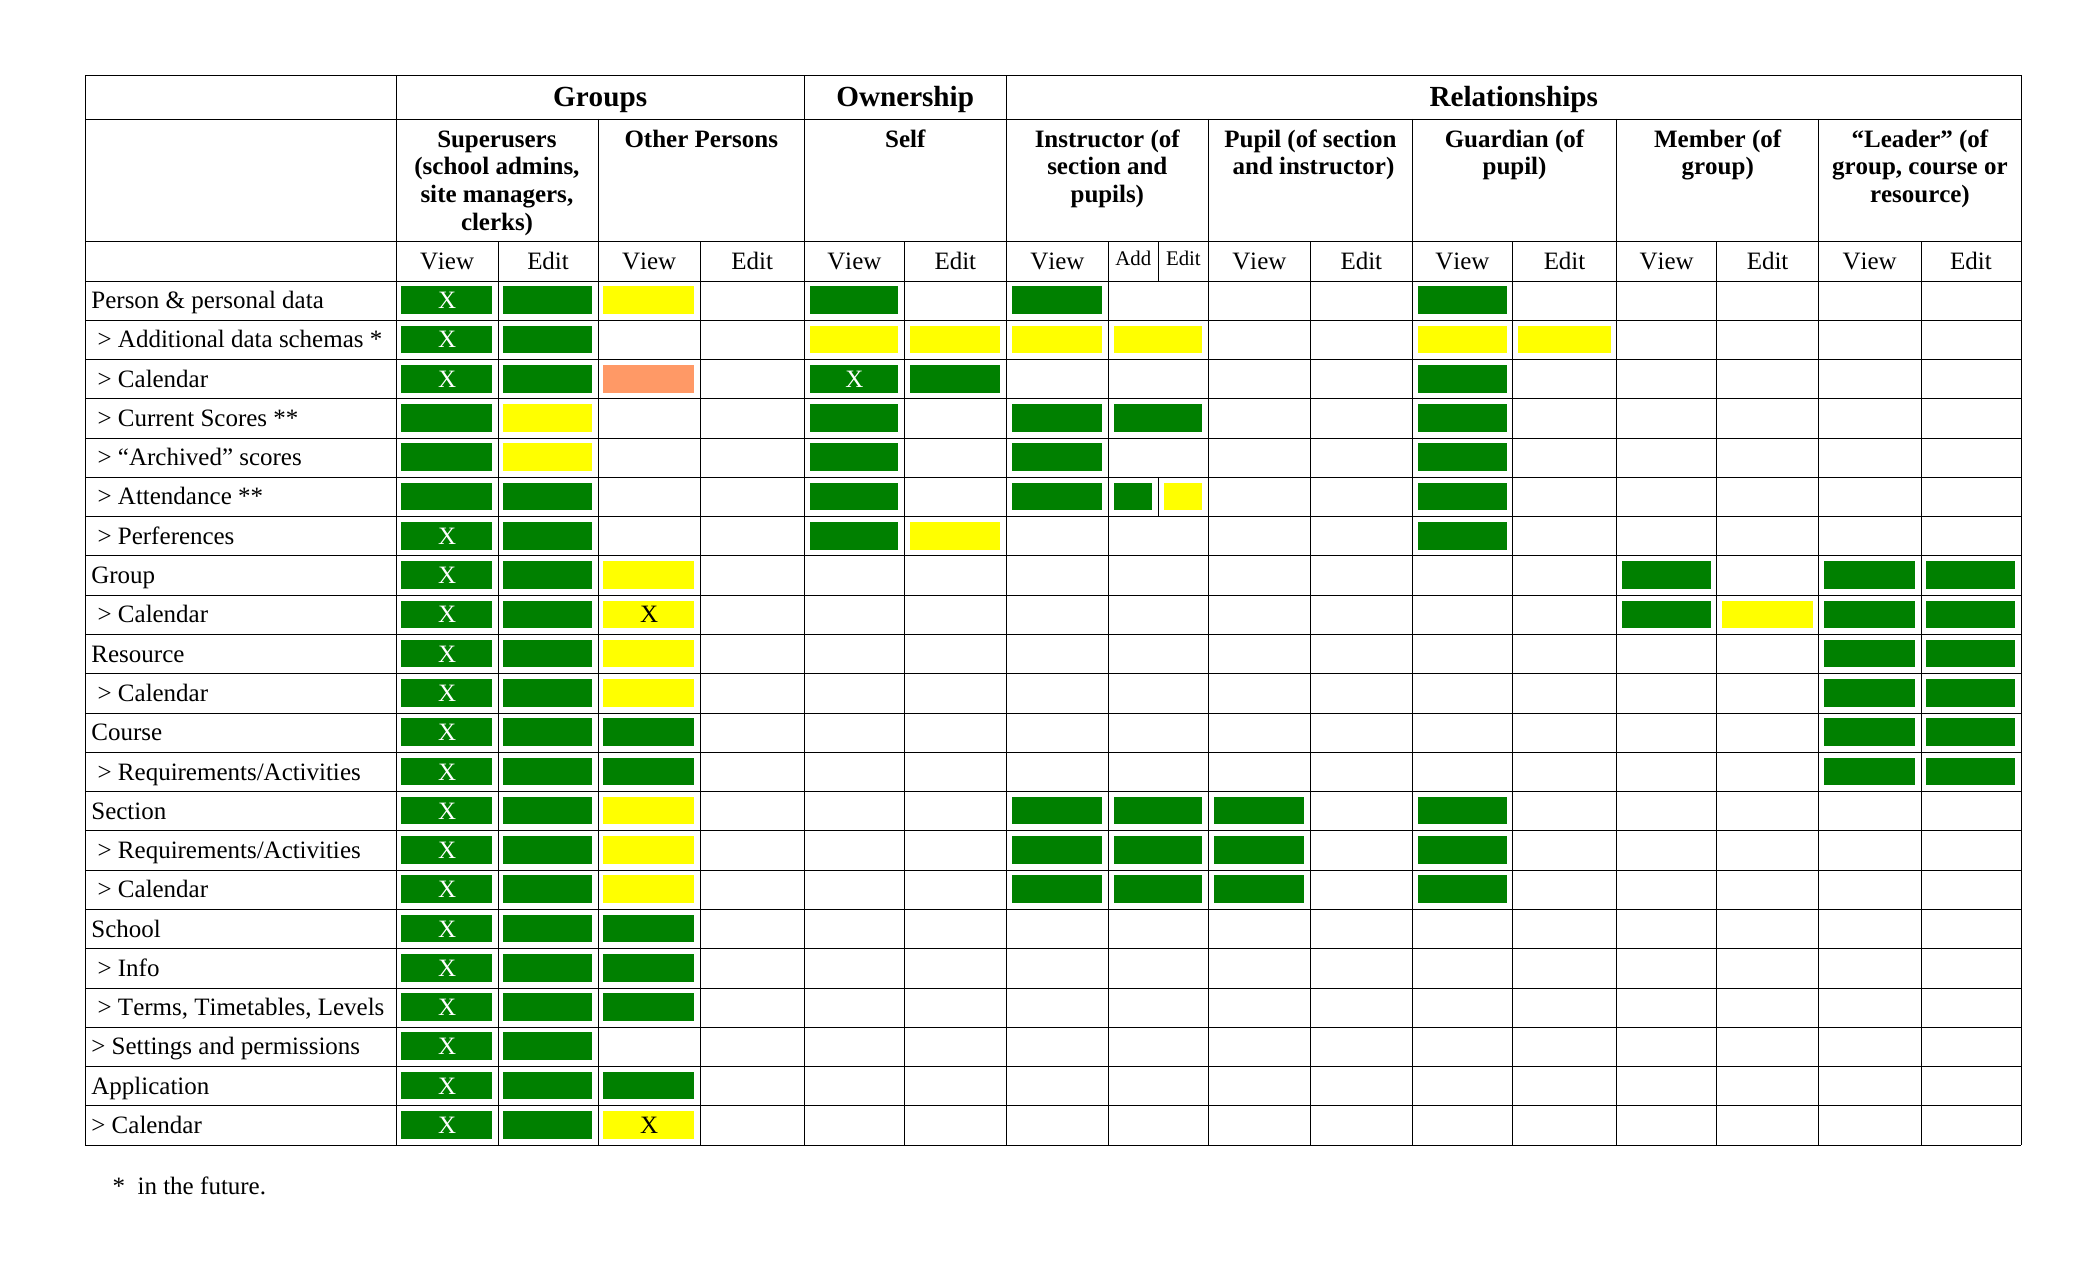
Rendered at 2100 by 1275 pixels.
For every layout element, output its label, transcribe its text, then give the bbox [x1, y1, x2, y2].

table_cell > Attendance ** [86, 478, 396, 516]
table_cell [1311, 1028, 1412, 1066]
table_cell [1922, 753, 2021, 791]
table_cell X [397, 596, 498, 634]
table_cell [1311, 399, 1412, 438]
table_cell [1311, 910, 1412, 948]
table_cell [701, 949, 804, 987]
table_cell View [599, 242, 700, 281]
table_cell [1007, 1106, 1108, 1144]
table_cell [1007, 478, 1108, 516]
table_header Relationships [1007, 76, 2021, 119]
table_cell > “Archived” scores [86, 439, 396, 477]
table_cell [1311, 439, 1412, 477]
table_cell [805, 792, 904, 830]
table_cell [1819, 674, 1921, 712]
table_cell [1007, 674, 1108, 712]
table_cell [1617, 714, 1716, 752]
table_cell [1617, 1028, 1716, 1066]
table_cell X [397, 753, 498, 791]
table_cell [1922, 556, 2021, 595]
table_cell Edit [1717, 242, 1818, 281]
table_cell [1819, 321, 1921, 359]
table_cell [1819, 871, 1921, 909]
table_cell [1617, 360, 1716, 398]
table_cell X [397, 517, 498, 555]
table_cell [701, 635, 804, 673]
table_cell [1311, 596, 1412, 634]
table_cell [1513, 714, 1616, 752]
table_cell [1007, 910, 1108, 948]
table_cell [1007, 989, 1108, 1027]
table_cell [1109, 753, 1208, 791]
table_cell [905, 910, 1006, 948]
table_cell [905, 714, 1006, 752]
table_cell [701, 792, 804, 830]
table_cell [1311, 753, 1412, 791]
table_cell [1819, 439, 1921, 477]
table_cell [599, 871, 700, 909]
table_cell [701, 282, 804, 320]
table_cell [1311, 1106, 1412, 1144]
table_cell [701, 321, 804, 359]
table_cell [1413, 1106, 1512, 1144]
table_cell [1209, 989, 1310, 1027]
table_cell [1513, 1106, 1616, 1144]
table_cell [1109, 1067, 1208, 1105]
table_cell [1922, 360, 2021, 398]
table_cell [1717, 635, 1818, 673]
table_cell [599, 674, 700, 712]
table_cell [1109, 399, 1208, 438]
table_cell [805, 635, 904, 673]
table_cell [805, 1067, 904, 1105]
table_cell [805, 910, 904, 948]
table_cell [701, 439, 804, 477]
table_cell School [86, 910, 396, 948]
table_cell > Terms, Timetables, Levels [86, 989, 396, 1027]
table_cell [1717, 871, 1818, 909]
table_cell [1413, 949, 1512, 987]
table_cell [701, 360, 804, 398]
table_cell [1513, 792, 1616, 830]
table_cell View [1413, 242, 1512, 281]
table_cell > Perferences [86, 517, 396, 555]
table_cell [1007, 871, 1108, 909]
table_cell [499, 1067, 598, 1105]
table_cell [1413, 635, 1512, 673]
table_cell [1109, 439, 1208, 477]
table_cell [1617, 478, 1716, 516]
table_cell > Calendar [86, 1106, 396, 1144]
table_cell [499, 282, 598, 320]
table_cell [1513, 556, 1616, 595]
table_cell [1617, 831, 1716, 869]
table_cell [499, 439, 598, 477]
table_cell [1007, 753, 1108, 791]
table_cell [1413, 831, 1512, 869]
table_cell [805, 989, 904, 1027]
table_cell [1922, 596, 2021, 634]
table_cell [1413, 910, 1512, 948]
table_cell Superusers (school admins, site managers, clerks) [397, 120, 598, 241]
table_cell [599, 282, 700, 320]
table_cell [1819, 282, 1921, 320]
table_cell X [397, 556, 498, 595]
table_cell > Settings and permissions [86, 1028, 396, 1066]
table_cell [1922, 1106, 2021, 1144]
table_cell X [397, 910, 498, 948]
table_cell [499, 871, 598, 909]
table_cell X [397, 1028, 498, 1066]
table_cell [599, 556, 700, 595]
table_cell > Calendar [86, 360, 396, 398]
table_cell [1311, 831, 1412, 869]
table_cell View [397, 242, 498, 281]
table_cell [1513, 596, 1616, 634]
table_cell [1617, 949, 1716, 987]
table_cell [905, 556, 1006, 595]
table_cell [905, 1067, 1006, 1105]
table_cell [701, 989, 804, 1027]
table_cell Add [1109, 242, 1158, 281]
table_cell [1209, 1028, 1310, 1066]
table_cell [1413, 556, 1512, 595]
table_cell [1311, 674, 1412, 712]
table_cell [905, 478, 1006, 516]
table_cell [1209, 792, 1310, 830]
table_cell [499, 831, 598, 869]
table_cell X [397, 321, 498, 359]
table_cell [1717, 792, 1818, 830]
table_cell [1413, 596, 1512, 634]
table_cell > Requirements/Activities [86, 753, 396, 791]
table_cell X [397, 871, 498, 909]
table_cell > Requirements/Activities [86, 831, 396, 869]
table_cell [1007, 399, 1108, 438]
table_cell [599, 792, 700, 830]
table_cell [1513, 399, 1616, 438]
table_cell [1209, 714, 1310, 752]
table_cell [1413, 714, 1512, 752]
table_cell [1311, 556, 1412, 595]
table_cell [805, 1028, 904, 1066]
table_cell “Leader” (of group, course or resource) [1819, 120, 2021, 241]
table_cell [701, 1106, 804, 1144]
table_cell [905, 635, 1006, 673]
table_cell [1513, 949, 1616, 987]
table_cell [1717, 1067, 1818, 1105]
table_cell [805, 478, 904, 516]
table_cell X [397, 792, 498, 830]
table_cell [599, 1067, 700, 1105]
table_cell [1717, 321, 1818, 359]
table_cell [499, 1106, 598, 1144]
table_cell [1617, 596, 1716, 634]
table_cell [599, 989, 700, 1027]
table_cell [1413, 360, 1512, 398]
table_cell [1819, 596, 1921, 634]
table_cell [1617, 399, 1716, 438]
table_cell [805, 556, 904, 595]
table_cell [905, 596, 1006, 634]
table_cell [1209, 282, 1310, 320]
table_cell [1513, 321, 1616, 359]
table_cell [1413, 1028, 1512, 1066]
table_cell [1617, 674, 1716, 712]
table_cell [701, 714, 804, 752]
table_cell [86, 120, 396, 241]
table_cell X [397, 831, 498, 869]
table_cell [905, 360, 1006, 398]
table_cell [1819, 399, 1921, 438]
table_cell [1413, 517, 1512, 555]
table_cell Pupil (of section and instructor) [1209, 120, 1412, 241]
table_cell [499, 478, 598, 516]
table_cell View [1617, 242, 1716, 281]
table_cell Guardian (of pupil) [1413, 120, 1616, 241]
table_cell [1159, 478, 1208, 516]
table_cell [1007, 556, 1108, 595]
table_cell [905, 1106, 1006, 1144]
table_cell [1209, 399, 1310, 438]
table_cell X [397, 674, 498, 712]
table_cell [1819, 1028, 1921, 1066]
table_cell > Calendar [86, 596, 396, 634]
table_cell [599, 360, 700, 398]
table_cell [1617, 1106, 1716, 1144]
table_cell [599, 478, 700, 516]
table_cell [1922, 399, 2021, 438]
table_cell [1717, 714, 1818, 752]
table_cell [599, 399, 700, 438]
table_cell [1513, 753, 1616, 791]
table_cell [1819, 989, 1921, 1027]
table_cell [499, 989, 598, 1027]
table_cell X [397, 635, 498, 673]
table_cell [499, 753, 598, 791]
table_cell [1209, 556, 1310, 595]
table_cell [1209, 478, 1310, 516]
table_cell [1109, 949, 1208, 987]
table_cell Edit [1159, 242, 1208, 281]
table_cell X [397, 1106, 498, 1144]
table_cell [1311, 989, 1412, 1027]
table_cell [1109, 360, 1208, 398]
table_cell [499, 1028, 598, 1066]
table_cell [1717, 949, 1818, 987]
table_cell [1007, 1067, 1108, 1105]
table_cell [905, 871, 1006, 909]
table_cell [905, 792, 1006, 830]
table_cell [805, 753, 904, 791]
table_cell [599, 753, 700, 791]
table_cell [499, 949, 598, 987]
table_cell > Additional data schemas * [86, 321, 396, 359]
table_cell Edit [1922, 242, 2021, 281]
table_cell X [599, 1106, 700, 1144]
table_cell [1617, 871, 1716, 909]
table_cell [1007, 635, 1108, 673]
table_cell [499, 360, 598, 398]
table_cell [1513, 282, 1616, 320]
table_cell Instructor (of section and pupils) [1007, 120, 1208, 241]
table_cell X [397, 360, 498, 398]
table_cell [805, 439, 904, 477]
table_cell [1109, 517, 1208, 555]
table_cell [1922, 478, 2021, 516]
table_cell [1819, 831, 1921, 869]
table_cell [1413, 399, 1512, 438]
table_cell [1819, 792, 1921, 830]
table_cell [1717, 478, 1818, 516]
table_cell [905, 753, 1006, 791]
table_cell [1209, 949, 1310, 987]
table_cell [397, 439, 498, 477]
table_cell [1513, 910, 1616, 948]
table_cell [599, 635, 700, 673]
table_cell [1617, 321, 1716, 359]
table_cell View [1007, 242, 1108, 281]
table_cell [1617, 635, 1716, 673]
table_cell [1717, 596, 1818, 634]
table_cell [805, 596, 904, 634]
table_cell [905, 517, 1006, 555]
table_cell [701, 556, 804, 595]
table_cell X [397, 989, 498, 1027]
table_cell [499, 399, 598, 438]
table_cell [805, 714, 904, 752]
table_cell [1819, 753, 1921, 791]
table_cell Course [86, 714, 396, 752]
table_cell [1413, 792, 1512, 830]
table_cell [701, 517, 804, 555]
table_cell > Info [86, 949, 396, 987]
table_cell [1209, 1106, 1310, 1144]
table_cell [1209, 1067, 1310, 1105]
table_cell [1209, 831, 1310, 869]
table_cell [905, 1028, 1006, 1066]
table_cell [1717, 282, 1818, 320]
table_cell [1007, 949, 1108, 987]
table_cell [1922, 831, 2021, 869]
table_cell [1717, 753, 1818, 791]
table_cell [701, 478, 804, 516]
table_cell [805, 949, 904, 987]
table_cell [1513, 871, 1616, 909]
table_cell [1311, 321, 1412, 359]
table_cell X [805, 360, 904, 398]
table_cell [1819, 556, 1921, 595]
table_cell [1311, 949, 1412, 987]
table_cell [1819, 478, 1921, 516]
table_cell [1413, 478, 1512, 516]
table_cell [1922, 792, 2021, 830]
table_cell X [397, 1067, 498, 1105]
table_cell [1007, 360, 1108, 398]
table_cell [1717, 674, 1818, 712]
table_cell Resource [86, 635, 396, 673]
table_cell [1311, 282, 1412, 320]
table_cell [499, 635, 598, 673]
table_cell View [1209, 242, 1310, 281]
table_cell [1413, 439, 1512, 477]
table_cell [1209, 360, 1310, 398]
table_cell [701, 674, 804, 712]
table_cell [1311, 517, 1412, 555]
table_cell [1922, 282, 2021, 320]
table_cell [599, 517, 700, 555]
table_cell [499, 910, 598, 948]
table_cell [1413, 989, 1512, 1027]
table_cell [1007, 321, 1108, 359]
table_cell [1007, 282, 1108, 320]
table_cell [1819, 714, 1921, 752]
table_cell [1617, 439, 1716, 477]
table_cell [1413, 674, 1512, 712]
table_cell [1209, 321, 1310, 359]
table_cell [1513, 439, 1616, 477]
table_cell [1513, 635, 1616, 673]
table_cell [1513, 831, 1616, 869]
table_cell [1109, 1028, 1208, 1066]
table_cell [1922, 910, 2021, 948]
table_cell > Current Scores ** [86, 399, 396, 438]
table_cell [1819, 1106, 1921, 1144]
table_cell [499, 321, 598, 359]
table_cell [1922, 321, 2021, 359]
table_cell Self [805, 120, 1006, 241]
table_cell [1717, 910, 1818, 948]
table_cell [701, 596, 804, 634]
table_cell [701, 831, 804, 869]
table_cell [805, 831, 904, 869]
table_cell [905, 399, 1006, 438]
table_cell [1717, 360, 1818, 398]
table_cell [1311, 478, 1412, 516]
table_cell [1617, 556, 1716, 595]
table_cell [1109, 282, 1208, 320]
table_cell [1819, 635, 1921, 673]
table_cell [1513, 478, 1616, 516]
table_cell [1109, 1106, 1208, 1144]
table_cell [1819, 517, 1921, 555]
table_cell Edit [499, 242, 598, 281]
table_cell [499, 556, 598, 595]
table_cell [1513, 989, 1616, 1027]
table_cell [805, 282, 904, 320]
table_cell [905, 321, 1006, 359]
table_cell [805, 517, 904, 555]
table_cell [905, 949, 1006, 987]
table_cell Person & personal data [86, 282, 396, 320]
table_cell [1109, 910, 1208, 948]
table_cell [1717, 989, 1818, 1027]
table_cell [1717, 1028, 1818, 1066]
table_cell [397, 399, 498, 438]
table_cell [1007, 831, 1108, 869]
table_cell [905, 282, 1006, 320]
table_cell [805, 1106, 904, 1144]
table_cell X [397, 949, 498, 987]
table_cell [1922, 989, 2021, 1027]
table_cell [1922, 1028, 2021, 1066]
table_cell [1819, 910, 1921, 948]
table_cell [1007, 714, 1108, 752]
table_cell [1209, 753, 1310, 791]
table_cell [701, 871, 804, 909]
table_cell [701, 910, 804, 948]
table_cell [1717, 1106, 1818, 1144]
table_cell [1209, 517, 1310, 555]
list * in the future. [75, 1172, 2025, 1200]
table_cell [499, 792, 598, 830]
table_cell [1007, 517, 1108, 555]
table_cell [1109, 831, 1208, 869]
table_cell [905, 831, 1006, 869]
table_cell [701, 753, 804, 791]
table_cell [1413, 753, 1512, 791]
table_cell [1617, 792, 1716, 830]
table_cell [805, 674, 904, 712]
table_cell [1717, 439, 1818, 477]
table_cell [905, 989, 1006, 1027]
table_cell [701, 1028, 804, 1066]
table_cell [1007, 596, 1108, 634]
table_cell [1007, 792, 1108, 830]
table_cell [599, 831, 700, 869]
table_cell [805, 399, 904, 438]
table_cell Edit [905, 242, 1006, 281]
table_cell [86, 242, 396, 281]
table_cell [1922, 714, 2021, 752]
table_cell [1617, 989, 1716, 1027]
table_cell [1311, 871, 1412, 909]
table_cell [1109, 321, 1208, 359]
table_cell [1109, 674, 1208, 712]
table_cell Application [86, 1067, 396, 1105]
table_cell [1922, 871, 2021, 909]
table_cell [1413, 321, 1512, 359]
table_cell [1413, 282, 1512, 320]
table_cell [1717, 831, 1818, 869]
table_cell [1922, 949, 2021, 987]
table_cell [1209, 596, 1310, 634]
table_header [86, 76, 396, 119]
table_cell [1819, 949, 1921, 987]
table_cell [1209, 871, 1310, 909]
table_header Ownership [805, 76, 1006, 119]
table_cell [905, 439, 1006, 477]
table_cell Section [86, 792, 396, 830]
table_cell [805, 321, 904, 359]
table_cell [1819, 1067, 1921, 1105]
table_cell [701, 1067, 804, 1105]
table_cell [1109, 792, 1208, 830]
table_cell [1209, 910, 1310, 948]
table_cell [701, 399, 804, 438]
table_cell [499, 674, 598, 712]
table_cell [1513, 674, 1616, 712]
table_cell > Calendar [86, 674, 396, 712]
table_cell [499, 596, 598, 634]
table_cell [1922, 674, 2021, 712]
table_cell [1922, 1067, 2021, 1105]
table_cell [1717, 556, 1818, 595]
table_cell [1311, 1067, 1412, 1105]
table_cell Member (of group) [1617, 120, 1818, 241]
table_cell [1717, 399, 1818, 438]
table_cell [1311, 360, 1412, 398]
table_cell Group [86, 556, 396, 595]
table_cell [599, 949, 700, 987]
table_cell [599, 439, 700, 477]
table_cell View [805, 242, 904, 281]
table_cell [599, 1028, 700, 1066]
table_cell [1311, 792, 1412, 830]
table_cell [1617, 910, 1716, 948]
table_cell X [397, 714, 498, 752]
table_cell [1109, 871, 1208, 909]
table_cell [599, 714, 700, 752]
table_cell Edit [1513, 242, 1616, 281]
table_cell Edit [701, 242, 804, 281]
table_cell Other Persons [599, 120, 804, 241]
table_cell [397, 478, 498, 516]
table_cell [1311, 635, 1412, 673]
table_cell [1007, 1028, 1108, 1066]
table_cell [1617, 1067, 1716, 1105]
table_cell View [1819, 242, 1921, 281]
table_cell [1617, 282, 1716, 320]
table_cell [1922, 439, 2021, 477]
table_cell [905, 674, 1006, 712]
table_cell [1617, 753, 1716, 791]
table_cell [599, 321, 700, 359]
table_cell [1717, 517, 1818, 555]
table_cell [499, 714, 598, 752]
table_cell [1109, 596, 1208, 634]
table_cell [1513, 1067, 1616, 1105]
table_cell X [397, 282, 498, 320]
table_cell [1413, 871, 1512, 909]
table_cell [1819, 360, 1921, 398]
table_cell [1922, 635, 2021, 673]
table_header Groups [397, 76, 804, 119]
table_cell [1209, 674, 1310, 712]
table_cell [1513, 1028, 1616, 1066]
table_cell [1413, 1067, 1512, 1105]
table_cell > Calendar [86, 871, 396, 909]
table_cell [805, 871, 904, 909]
table_cell [1109, 478, 1158, 516]
table_cell [1513, 360, 1616, 398]
table_cell [1209, 439, 1310, 477]
table_cell [1617, 517, 1716, 555]
table_cell [1311, 714, 1412, 752]
table_cell [1209, 635, 1310, 673]
table_cell Edit [1311, 242, 1412, 281]
table_cell [599, 910, 700, 948]
table_cell [1109, 989, 1208, 1027]
table_cell [1109, 714, 1208, 752]
table_cell [1007, 439, 1108, 477]
table_cell X [599, 596, 700, 634]
table_cell [1513, 517, 1616, 555]
table_cell [1109, 556, 1208, 595]
table_cell [1922, 517, 2021, 555]
table_cell [499, 517, 598, 555]
table_cell [1109, 635, 1208, 673]
